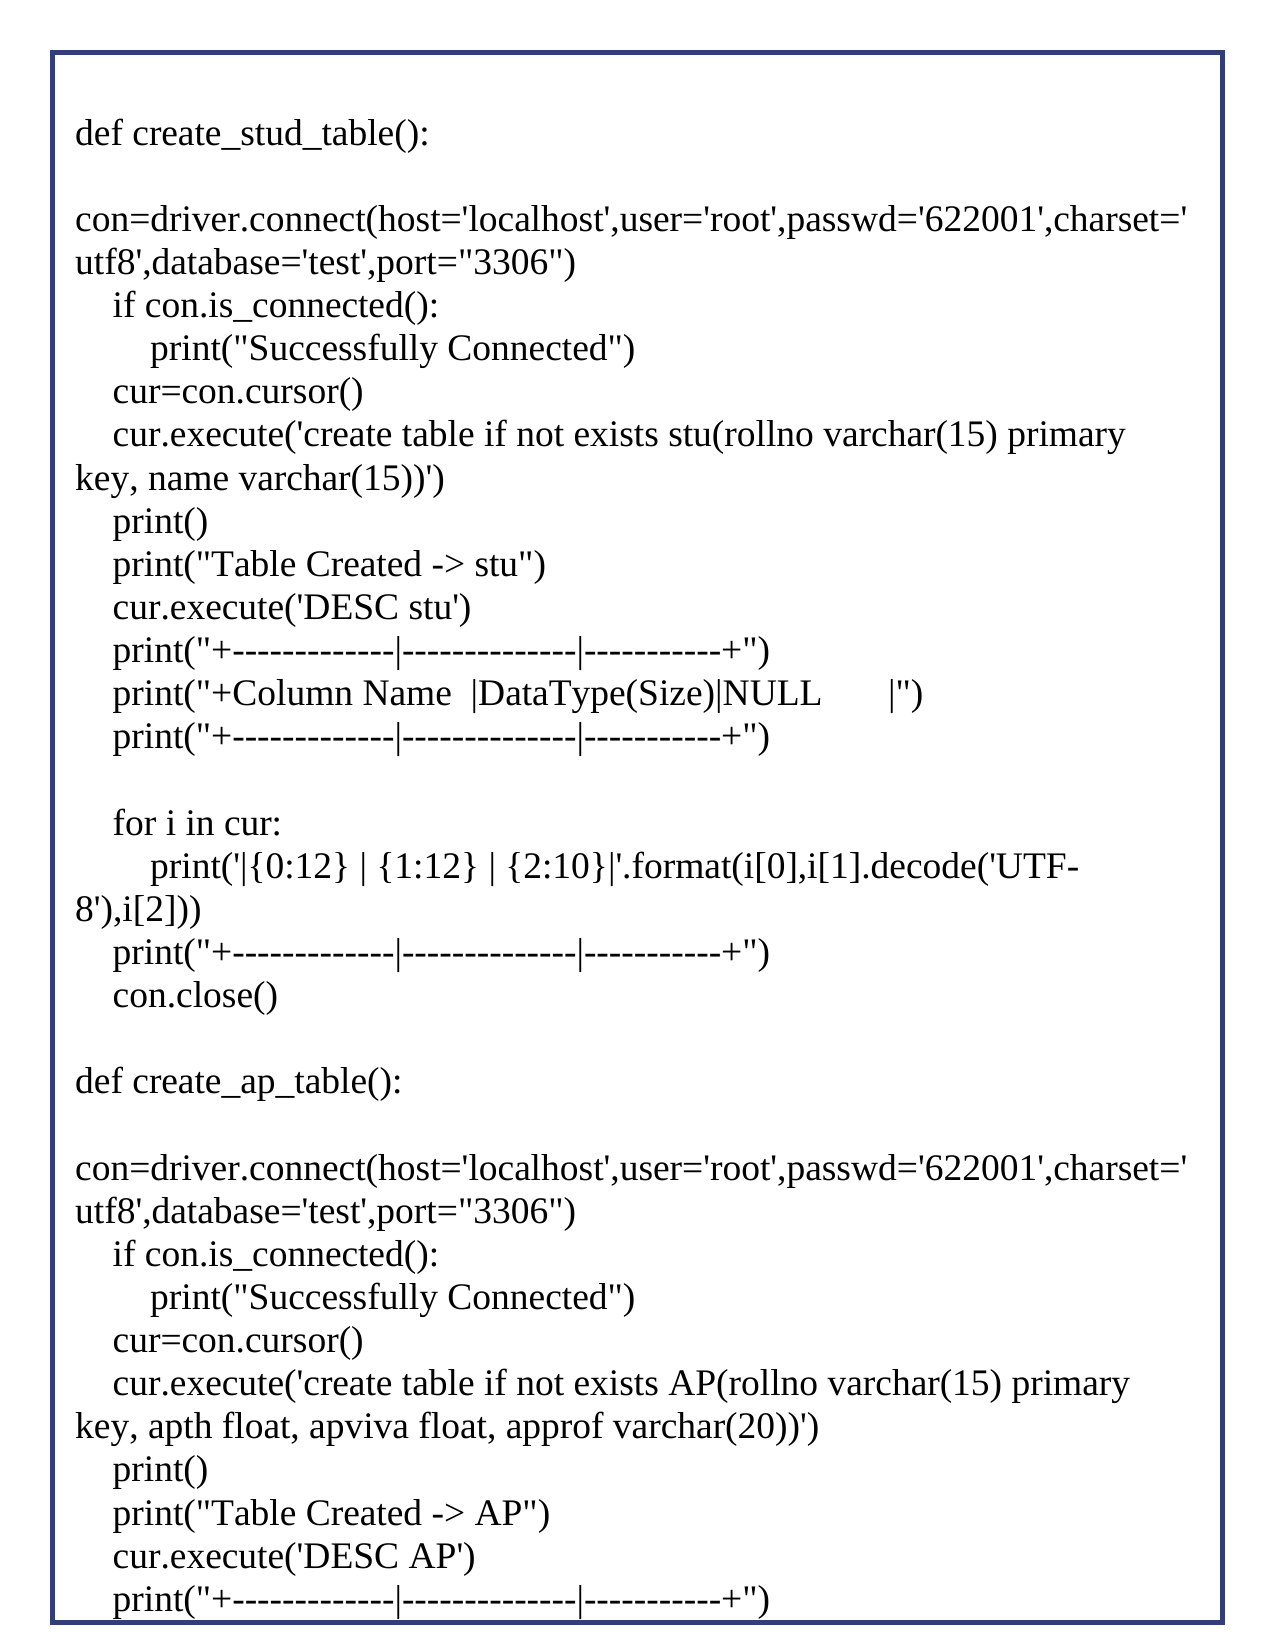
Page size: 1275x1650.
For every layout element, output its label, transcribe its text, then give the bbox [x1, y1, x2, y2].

text print("Table Created -> AP") [75, 1490, 1200, 1533]
text con=driver.connect(host='localhost',user='root',passwd='622001',charset='utf8',database='test',port="3306") [75, 1102, 1200, 1231]
text print() [75, 1447, 1200, 1490]
text print("+-------------|--------------|-----------+") [75, 627, 1200, 671]
text con.close() [75, 972, 1200, 1016]
text print("Successfully Connected") [75, 1274, 1200, 1317]
text cur.execute('create table if not exists stu(rollno varchar(15) primary key, name varchar(15))') [75, 412, 1200, 498]
text print("+-------------|--------------|-----------+") [75, 1576, 1200, 1619]
text def create_stud_table(): [75, 110, 1200, 153]
text print('|{0:12} | {1:12} | {2:10}|'.format(i[0],i[1].decode('UTF-8'),i[2])) [75, 843, 1200, 929]
text cur=con.cursor() [75, 1317, 1200, 1361]
text print() [75, 498, 1200, 541]
text print("+Column Name |DataType(Size)|NULL |") [75, 671, 1200, 714]
text print("Successfully Connected") [75, 326, 1200, 369]
text if con.is_connected(): [75, 282, 1200, 326]
text for i in cur: [75, 800, 1200, 843]
text print("+-------------|--------------|-----------+") [75, 714, 1200, 757]
text print("Table Created -> stu") [75, 541, 1200, 584]
text cur=con.cursor() [75, 369, 1200, 412]
text cur.execute('create table if not exists AP(rollno varchar(15) primary key, apth float, apviva float, approf varchar(20))') [75, 1361, 1200, 1447]
text if con.is_connected(): [75, 1231, 1200, 1274]
text con=driver.connect(host='localhost',user='root',passwd='622001',charset='utf8',database='test',port="3306") [75, 153, 1200, 282]
text cur.execute('DESC stu') [75, 584, 1200, 627]
text def create_ap_table(): [75, 1059, 1200, 1102]
text cur.execute('DESC AP') [75, 1533, 1200, 1576]
text print("+-------------|--------------|-----------+") [75, 929, 1200, 972]
